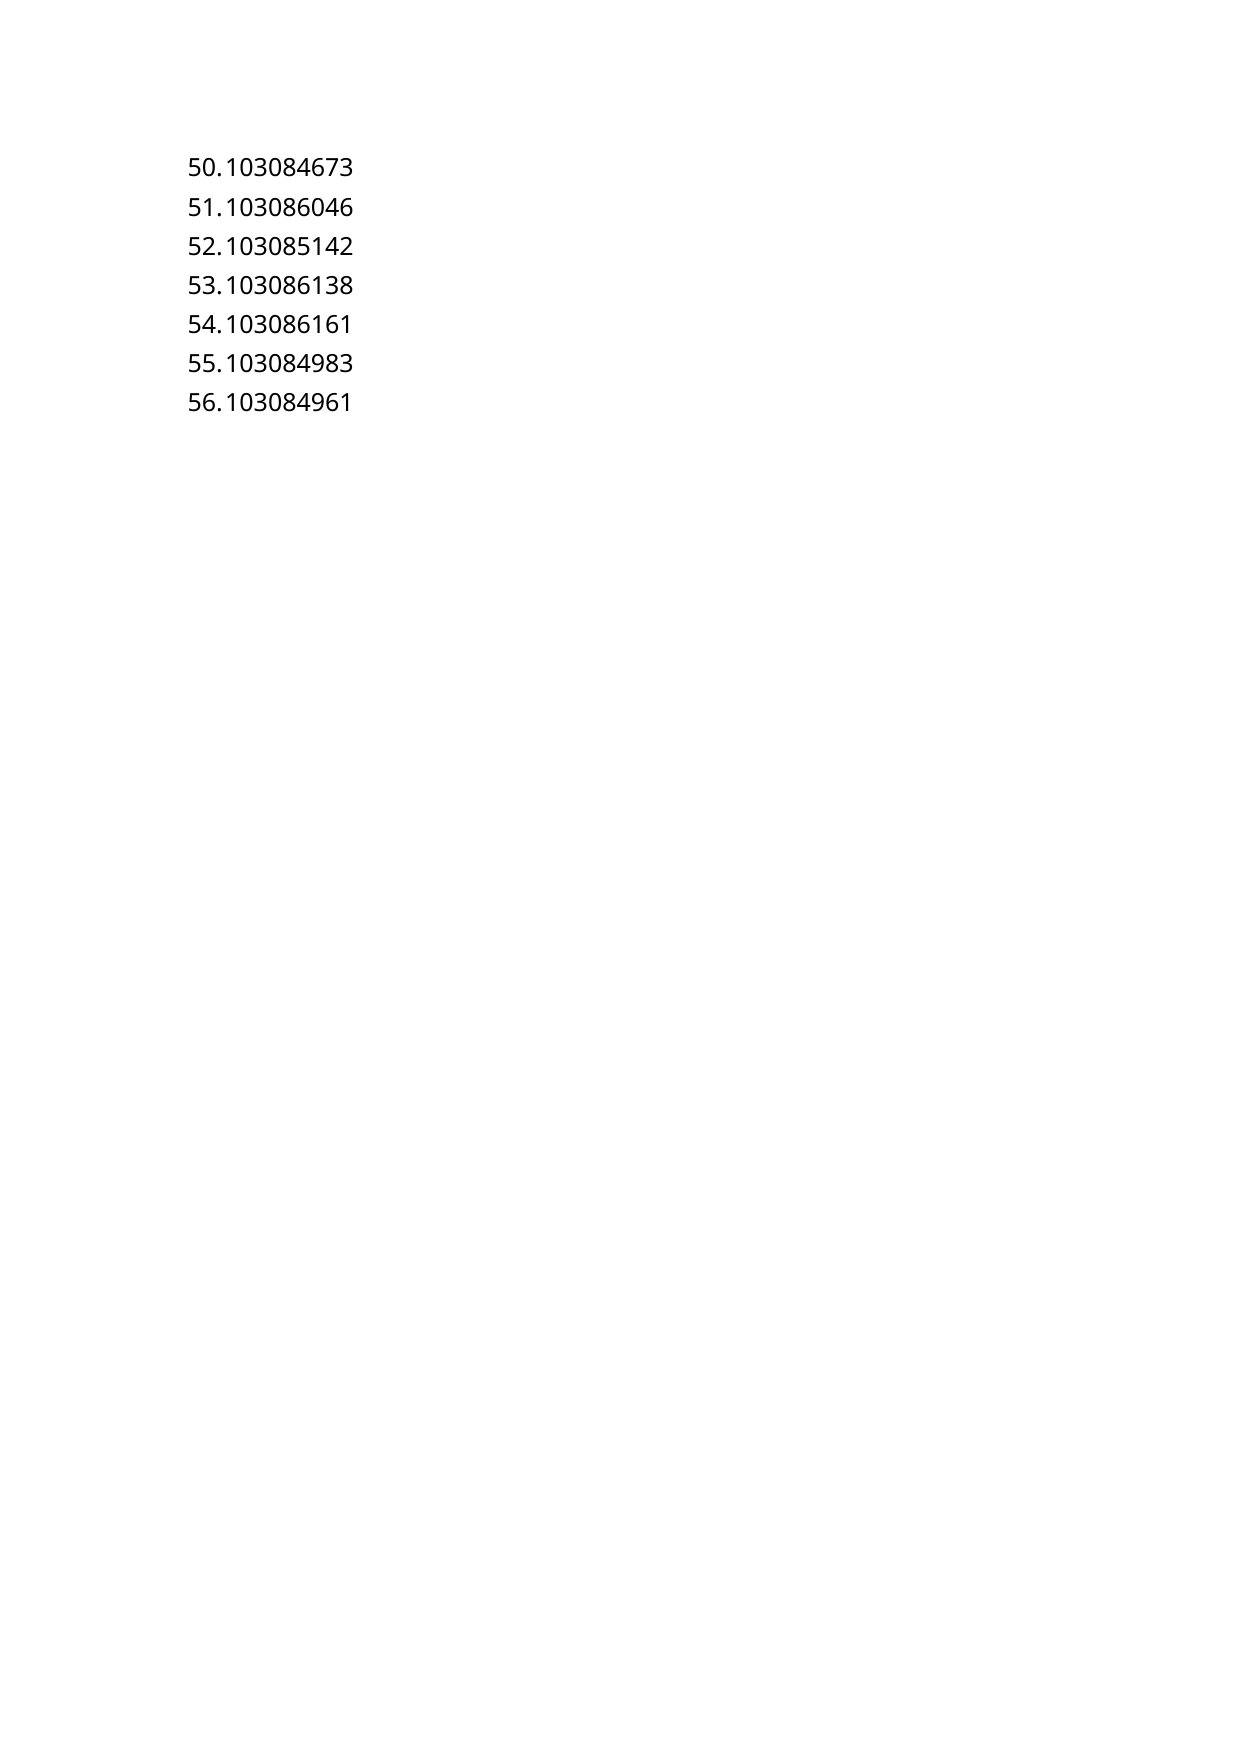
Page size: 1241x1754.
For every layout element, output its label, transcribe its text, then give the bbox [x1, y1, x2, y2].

list 103084673 [187, 150, 1090, 184]
list 103086046 [187, 189, 1090, 223]
list 103084961 [187, 385, 1090, 458]
list 103085142 [187, 228, 1090, 262]
list 103084983 [187, 346, 1090, 380]
list 103086161 [187, 307, 1090, 341]
list 103086138 [187, 267, 1090, 302]
